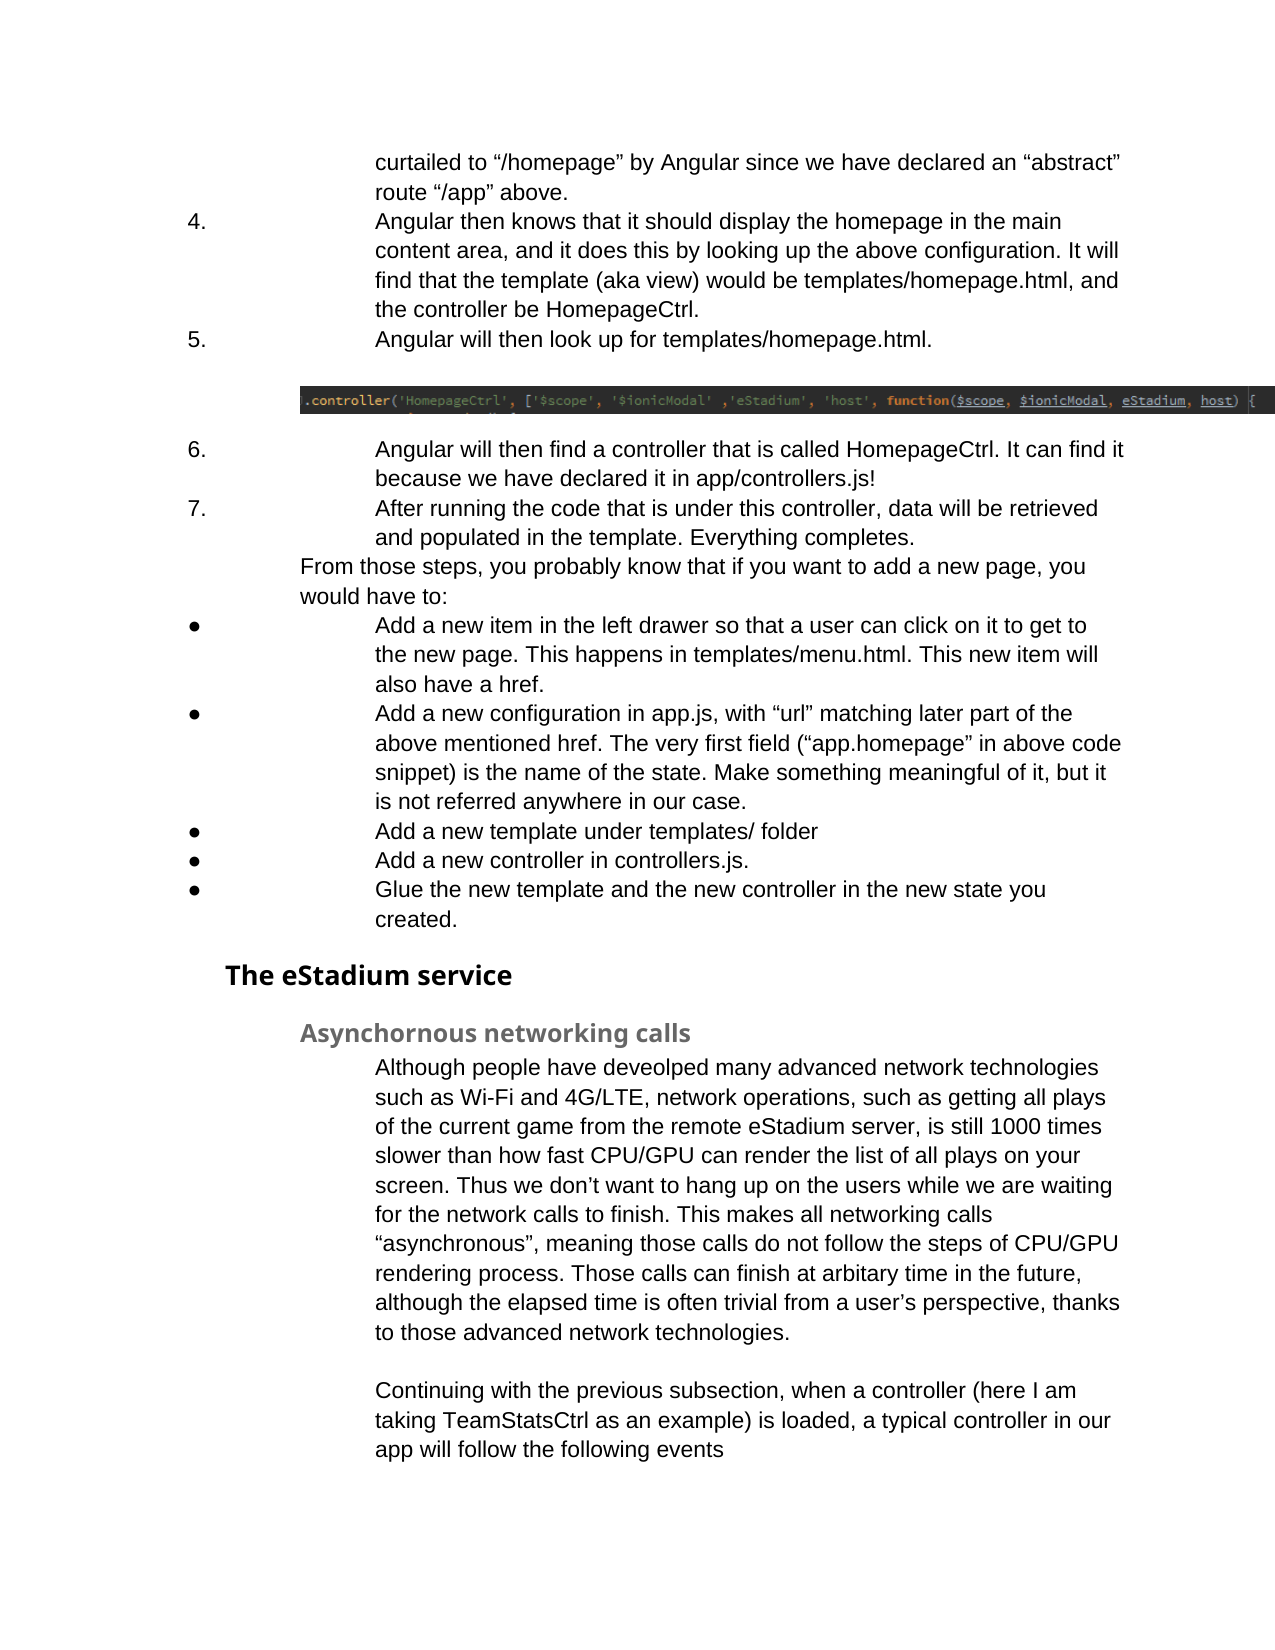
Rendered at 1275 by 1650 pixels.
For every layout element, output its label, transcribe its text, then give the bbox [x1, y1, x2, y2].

list Add a new item in the left drawer so that a user can click on it to get to the new page. This happens in templates/menu.html. This new item will also have a href. [187, 613, 1125, 697]
list Glue the new template and the new controller in the new state you created. [187, 877, 1125, 932]
subtitle Asynchornous networking calls [150, 1016, 1125, 1050]
subtitle The eStadium service [150, 957, 1125, 993]
list After running the code that is under this controller, data will be retrieved and populated in the template. Everything completes. [187, 495, 1125, 550]
list Angular will then find a controller that is called HomepageCtrl. It can find it because we have declared it in app/controllers.js! [187, 356, 1125, 491]
picture [300, 386, 1275, 414]
list curtailed to “/homepage” by Angular since we have declared an “abstract” route “/app” above. [187, 150, 1125, 205]
text From those steps, you probably know that if you want to add a new page, you would have to: [300, 554, 1125, 609]
text Continuing with the previous subsection, when a controller (here I am taking TeamStatsCtrl as an example) is loaded, a typical controller in our app will follow the following events [375, 1378, 1125, 1462]
text Although people have deveolped many advanced network technologies such as Wi-Fi and 4G/LTE, network operations, such as getting all plays of the current game from the remote eStadium server, is still 1000 times slower than how fast CPU/GPU can render the list of all plays on your screen. Thus we don’t want to hang up on the users while we are waiting for the network calls to finish. This makes all networking calls “asynchronous”, meaning those calls do not follow the steps of CPU/GPU rendering process. Those calls can finish at arbitary time in the future, although the elapsed time is often trivial from a user’s perspective, thanks to those advanced network technologies. [375, 1055, 1125, 1345]
list Add a new controller in controllers.js. [187, 848, 1125, 873]
list Angular then knows that it should display the homepage in the main content area, and it does this by looking up the above configuration. It will find that the template (aka view) would be templates/homepage.html, and the controller be HomepageCtrl. [187, 209, 1125, 322]
list Add a new template under templates/ folder [187, 818, 1125, 844]
list Add a new configuration in app.js, with “url” matching later part of the above mentioned href. The very first field (“app.homepage” in above code snippet) is the name of the state. Make something meaningful of it, but it is not referred anywhere in our case. [187, 701, 1125, 814]
list Angular will then look up for templates/homepage.html. [187, 326, 1125, 352]
